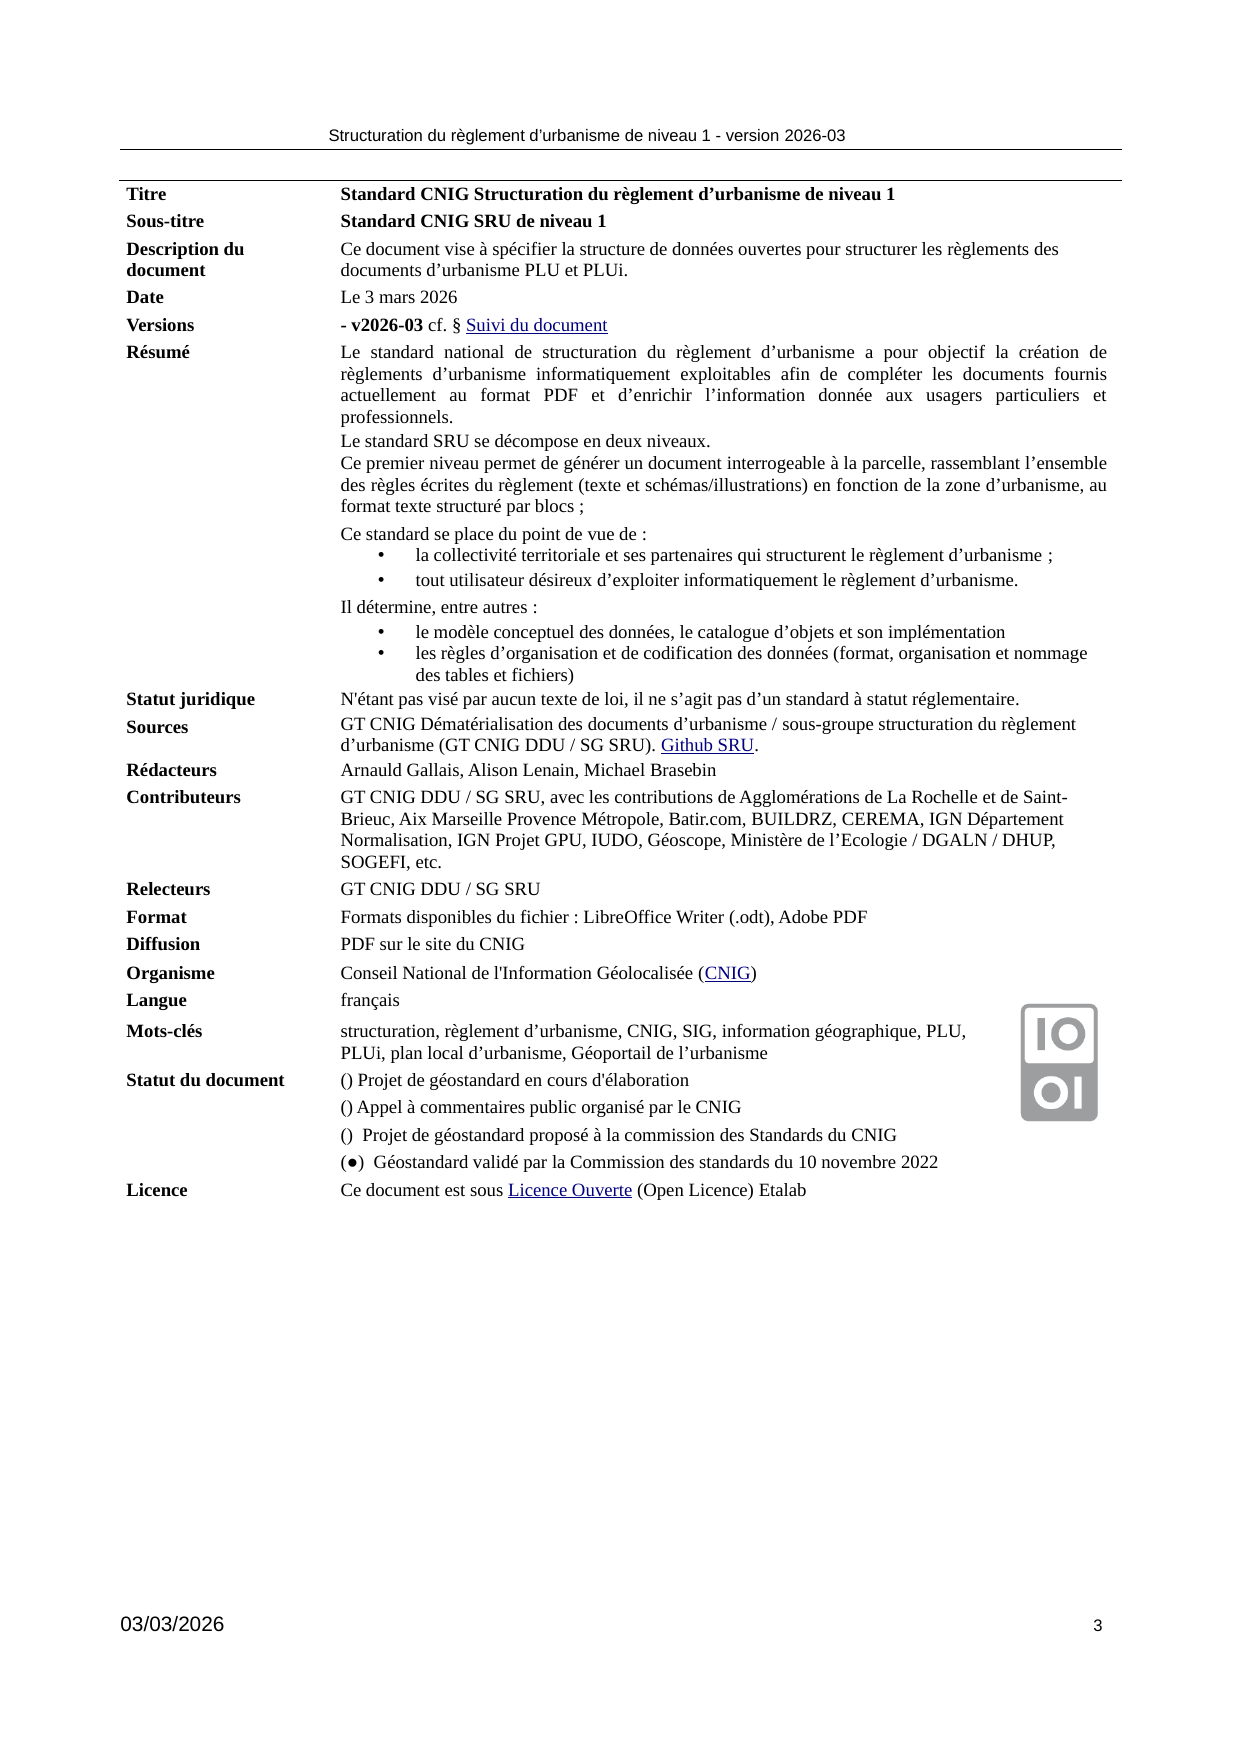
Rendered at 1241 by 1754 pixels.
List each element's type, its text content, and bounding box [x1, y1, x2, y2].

table_cell Sources [119, 713, 333, 756]
table_cell Ce document vise à spécifier la structure de données ouvertes pour structurer les règlements des documents d’urbanisme PLU et PLUi. [333, 235, 1122, 283]
table_cell Mots-clés [119, 1017, 333, 1066]
table_cell Format [119, 903, 333, 930]
table_cell Formats disponibles du fichier : LibreOffice Writer (.odt), Adobe PDF [333, 903, 1122, 930]
table_cell Le 3 mars 2026 [333, 284, 1122, 311]
table_cell Statut du document [119, 1066, 333, 1176]
table_cell Contributeurs [119, 783, 333, 875]
table_cell GT CNIG Dématérialisation des documents d’urbanisme / sous-groupe structuration du règlement d’urbanisme (GT CNIG DDU / SG SRU). Github SRU. [333, 713, 1122, 756]
table_header Standard CNIG Structuration du règlement d’urbanisme de niveau 1 [333, 181, 1122, 207]
table_cell Ce document est sous Licence Ouverte (Open Licence) Etalab [333, 1176, 992, 1203]
table_cell Rédacteurs [119, 756, 333, 783]
table_header Titre [119, 181, 333, 207]
table_cell Conseil National de l'Information Géolocalisée (CNIG) [333, 959, 992, 986]
table_cell structuration, règlement d’urbanisme, CNIG, SIG, information géographique, PLU, PLUi, plan local d’urbanisme, Géoportail de l’urbanisme [333, 1017, 992, 1066]
table_cell Relecteurs [119, 875, 333, 903]
table_cell Description du document [119, 235, 333, 283]
table_cell Standard CNIG SRU de niveau 1 [333, 207, 1122, 234]
table_cell GT CNIG DDU / SG SRU, avec les contributions de Agglomérations de La Rochelle et de Saint-Brieuc, Aix Marseille Provence Métropole, Batir.com, BUILDRZ, CEREMA, IGN Département Normalisation, IGN Projet GPU, IUDO, Géoscope, Ministère de l’Ecologie / DGALN / DHUP, SOGEFI, etc. [333, 783, 1122, 875]
table_cell () Projet de géostandard en cours d'élaboration () Appel à commentaires public organisé par le CNIG () Projet de géostandard proposé à la commission des Standards du CNIG (●) Géostandard validé par la Commission des standards du 10 novembre 2022 [333, 1066, 992, 1176]
table_cell Le standard national de structuration du règlement d’urbanisme a pour objectif la création de règlements d’urbanisme informatiquement exploitables afin de compléter les documents fournis actuellement au format PDF et d’enrichir l’information donnée aux usagers particuliers et professionnels. Le standard SRU se décompose en deux niveaux. Ce premier niveau permet de générer un document interrogeable à la parcelle, rassemblant l’ensemble des règles écrites du règlement (texte et schémas/illustrations) en fonction de la zone d’urbanisme, au format texte structuré par blocs ; Ce standard se place du point de vue de : la collectivité territoriale et ses partenaires qui structurent le règlement d’urbanisme ; tout utilisateur désireux d’exploiter informatiquement le règlement d’urbanisme. Il détermine, entre autres : le modèle conceptuel des données, le catalogue d’objets et son implémentation les règles d’organisation et de codification des données (format, organisation et nommage des tables et fichiers) [333, 338, 1122, 685]
table_cell Licence [119, 1176, 333, 1203]
table_cell [993, 959, 1122, 1203]
table_cell Statut juridique [119, 685, 333, 713]
picture [1018, 1001, 1101, 1124]
table_cell Résumé [119, 338, 333, 685]
table_cell N'étant pas visé par aucun texte de loi, il ne s’agit pas d’un standard à statut réglementaire. [333, 685, 1122, 713]
table_cell Diffusion [119, 930, 333, 959]
table_cell Date [119, 284, 333, 311]
table_cell Langue [119, 986, 333, 1017]
table_cell Sous-titre [119, 207, 333, 234]
table_cell - v2026-03 cf. § Suivi du document [333, 311, 1122, 338]
table_cell GT CNIG DDU / SG SRU [333, 875, 1122, 903]
table_cell Versions [119, 311, 333, 338]
table_cell Arnauld Gallais, Alison Lenain, Michael Brasebin [333, 756, 1122, 783]
table_cell français [333, 986, 992, 1017]
table_cell Organisme [119, 959, 333, 986]
table_cell PDF sur le site du CNIG [333, 930, 1122, 959]
